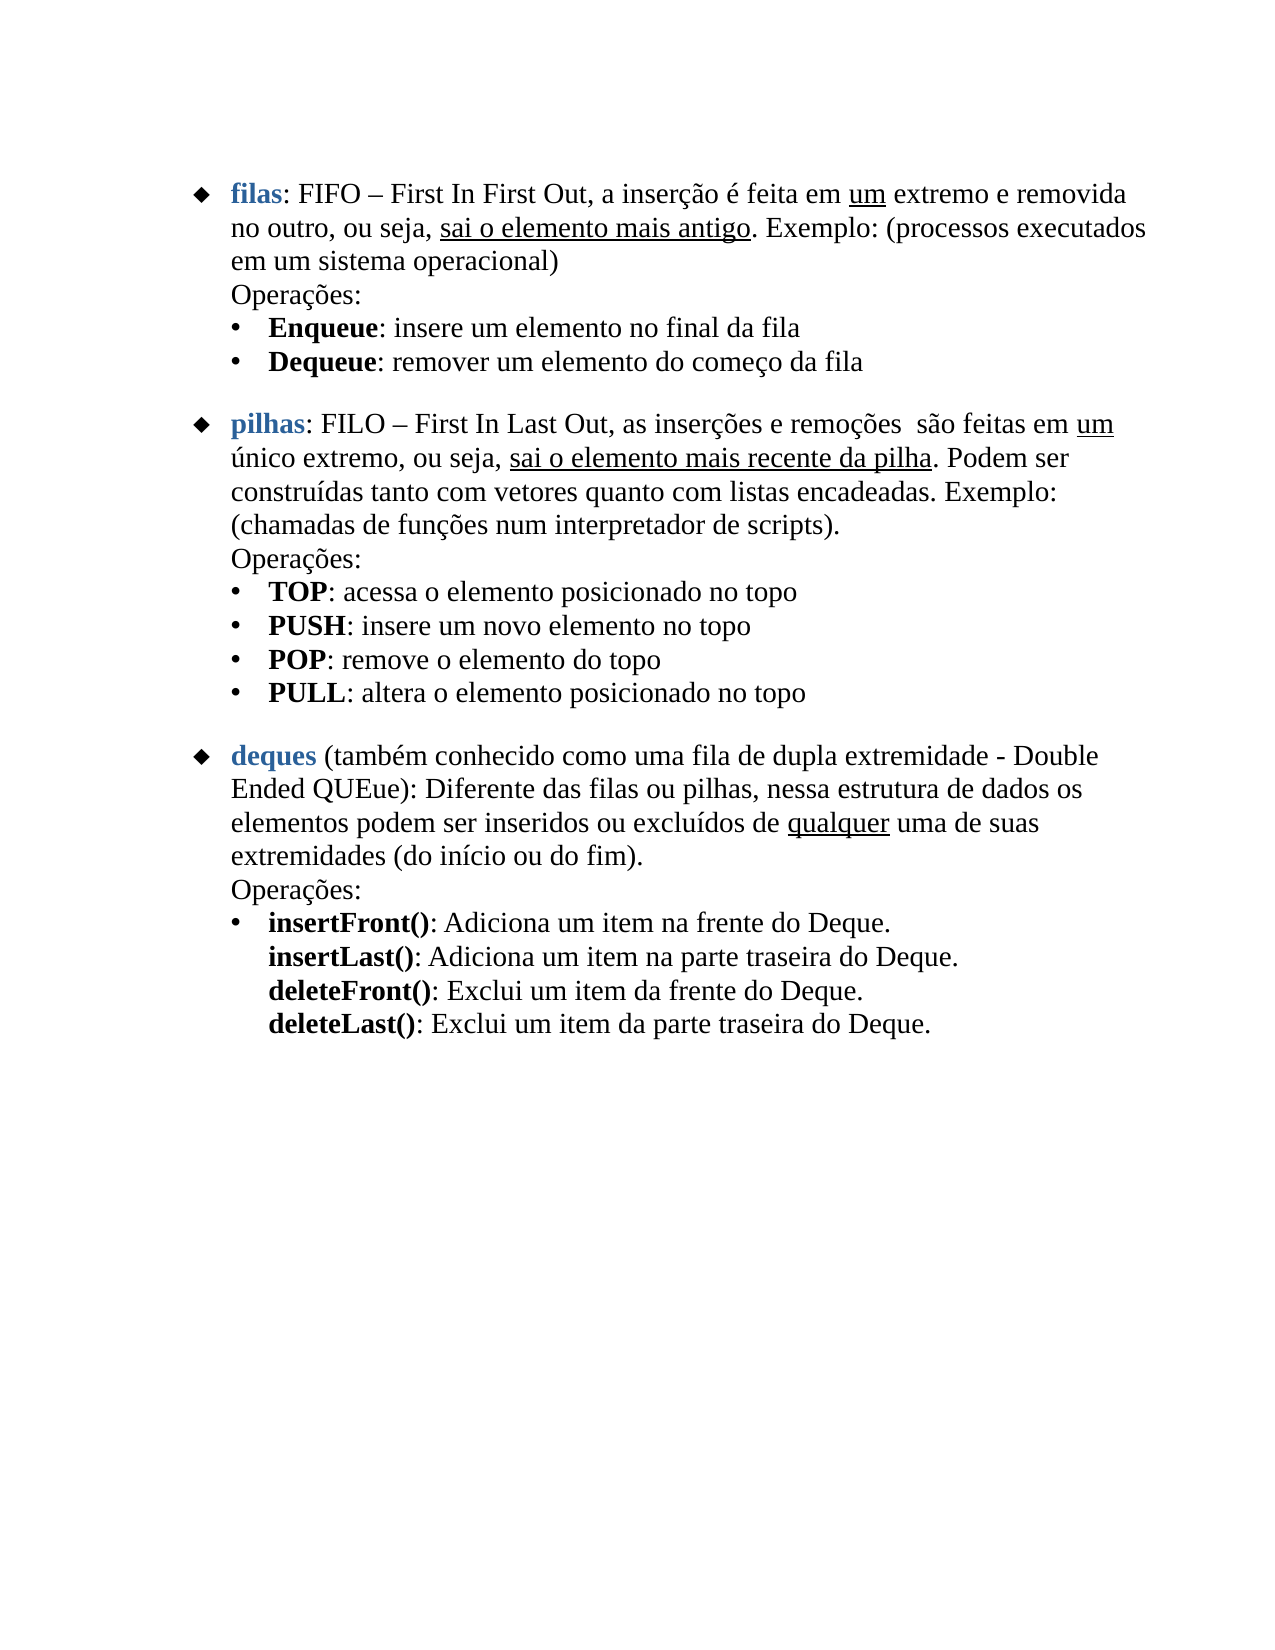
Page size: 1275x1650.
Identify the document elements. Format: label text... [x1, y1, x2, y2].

list filas: FIFO – First In First Out, a inserção é feita em um extremo e removida no outro, ou seja, sai o elemento mais antigo. Exemplo: (processos executados em um sistema operacional) Operações: [193, 176, 1157, 311]
list insertFront(): Adiciona um item na frente do Deque. insertLast(): Adiciona um item na parte traseira do Deque. deleteFront(): Exclui um item da frente do Deque. deleteLast(): Exclui um item da parte traseira do Deque. [231, 906, 1157, 1040]
list Enqueue: insere um elemento no final da fila [231, 311, 1157, 344]
list deques (também conhecido como uma fila de dupla extremidade - Double Ended QUEue): Diferente das filas ou pilhas, nessa estrutura de dados os elementos podem ser inseridos ou excluídos de qualquer uma de suas extremidades (do início ou do fim). Operações: [193, 738, 1157, 906]
list PULL: altera o elemento posicionado no topo [231, 675, 1157, 709]
list PUSH: insere um novo elemento no topo [231, 608, 1157, 642]
list POP: remove o elemento do topo [231, 642, 1157, 675]
list TOP: acessa o elemento posicionado no topo [231, 574, 1157, 608]
list pilhas: FILO – First In Last Out, as inserções e remoções são feitas em um único extremo, ou seja, sai o elemento mais recente da pilha. Podem ser construídas tanto com vetores quanto com listas encadeadas. Exemplo: (chamadas de funções num interpretador de scripts). Operações: [193, 407, 1157, 574]
list Dequeue: remover um elemento do começo da fila [231, 344, 1157, 407]
